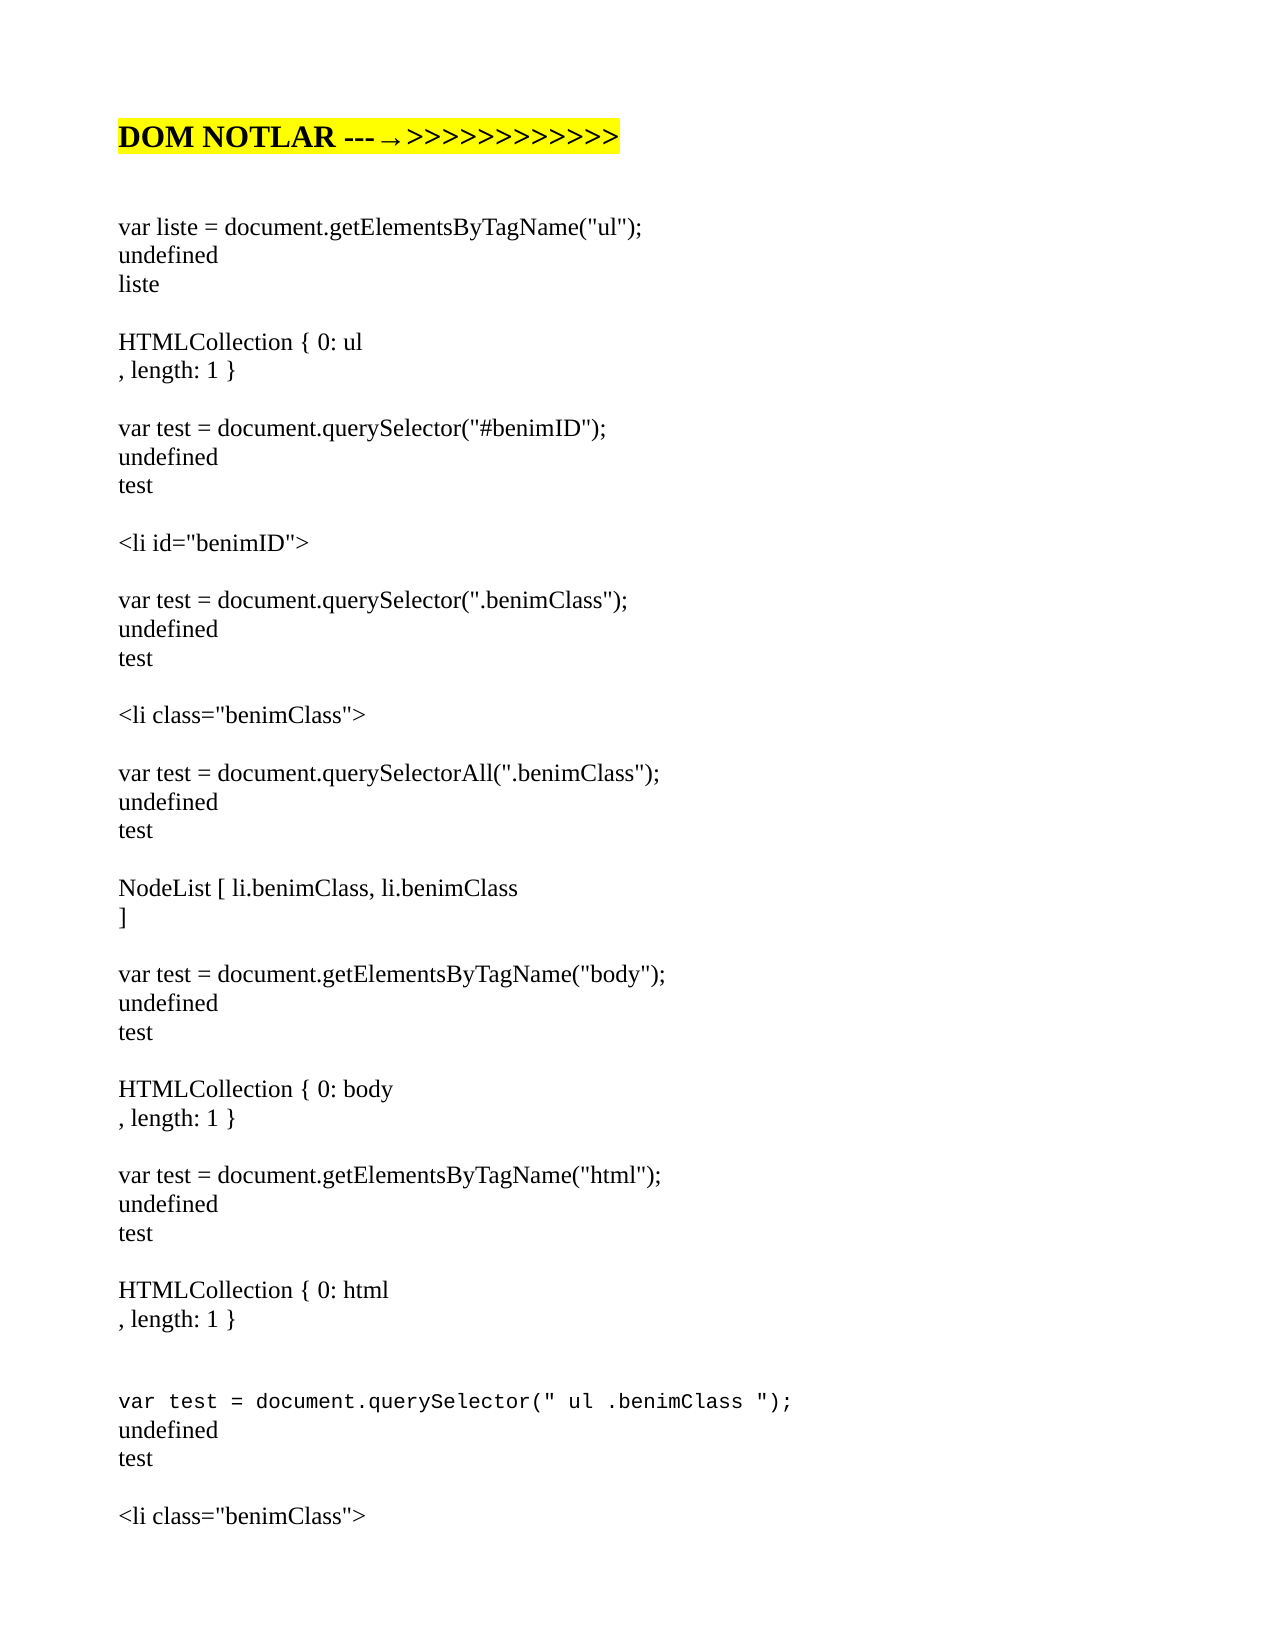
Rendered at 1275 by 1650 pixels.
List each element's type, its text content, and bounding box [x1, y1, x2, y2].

text undefined [118, 988, 1157, 1017]
text test [118, 815, 1157, 844]
text ] [118, 902, 1157, 930]
text var test = document.getElementsByTagName("html"); [118, 1160, 1157, 1189]
text , length: 1 } [118, 1103, 1157, 1132]
text <li class="benimClass"> [118, 700, 1157, 729]
text test [118, 1218, 1157, 1247]
text NodeList [ li.benimClass, li.benimClass [118, 873, 1157, 902]
text <li class="benimClass"> [118, 1501, 1157, 1530]
text test [118, 643, 1157, 672]
text var test = document.querySelector("#benimID"); [118, 413, 1157, 442]
text test [118, 470, 1157, 499]
text undefined [118, 1415, 1157, 1443]
text undefined [118, 240, 1157, 269]
text , length: 1 } [118, 1304, 1157, 1333]
text <li id="benimID"> [118, 528, 1157, 557]
text undefined [118, 442, 1157, 470]
text liste [118, 269, 1157, 298]
text DOM NOTLAR ---→>>>>>>>>>>>> [118, 118, 1157, 154]
text undefined [118, 787, 1157, 815]
text var test = document.querySelectorAll(".benimClass"); [118, 758, 1157, 787]
text undefined [118, 1189, 1157, 1218]
text var liste = document.getElementsByTagName("ul"); [118, 212, 1157, 240]
text var test = document.getElementsByTagName("body"); [118, 959, 1157, 988]
text undefined [118, 614, 1157, 643]
text var test = document.querySelector(".benimClass"); [118, 585, 1157, 614]
text HTMLCollection { 0: ul [118, 327, 1157, 355]
text HTMLCollection { 0: html [118, 1275, 1157, 1304]
text HTMLCollection { 0: body [118, 1074, 1157, 1103]
text test [118, 1017, 1157, 1045]
text ​var test = document.querySelector(" ul .benimClass "); [118, 1391, 1157, 1415]
text , length: 1 } [118, 355, 1157, 384]
text test [118, 1443, 1157, 1472]
